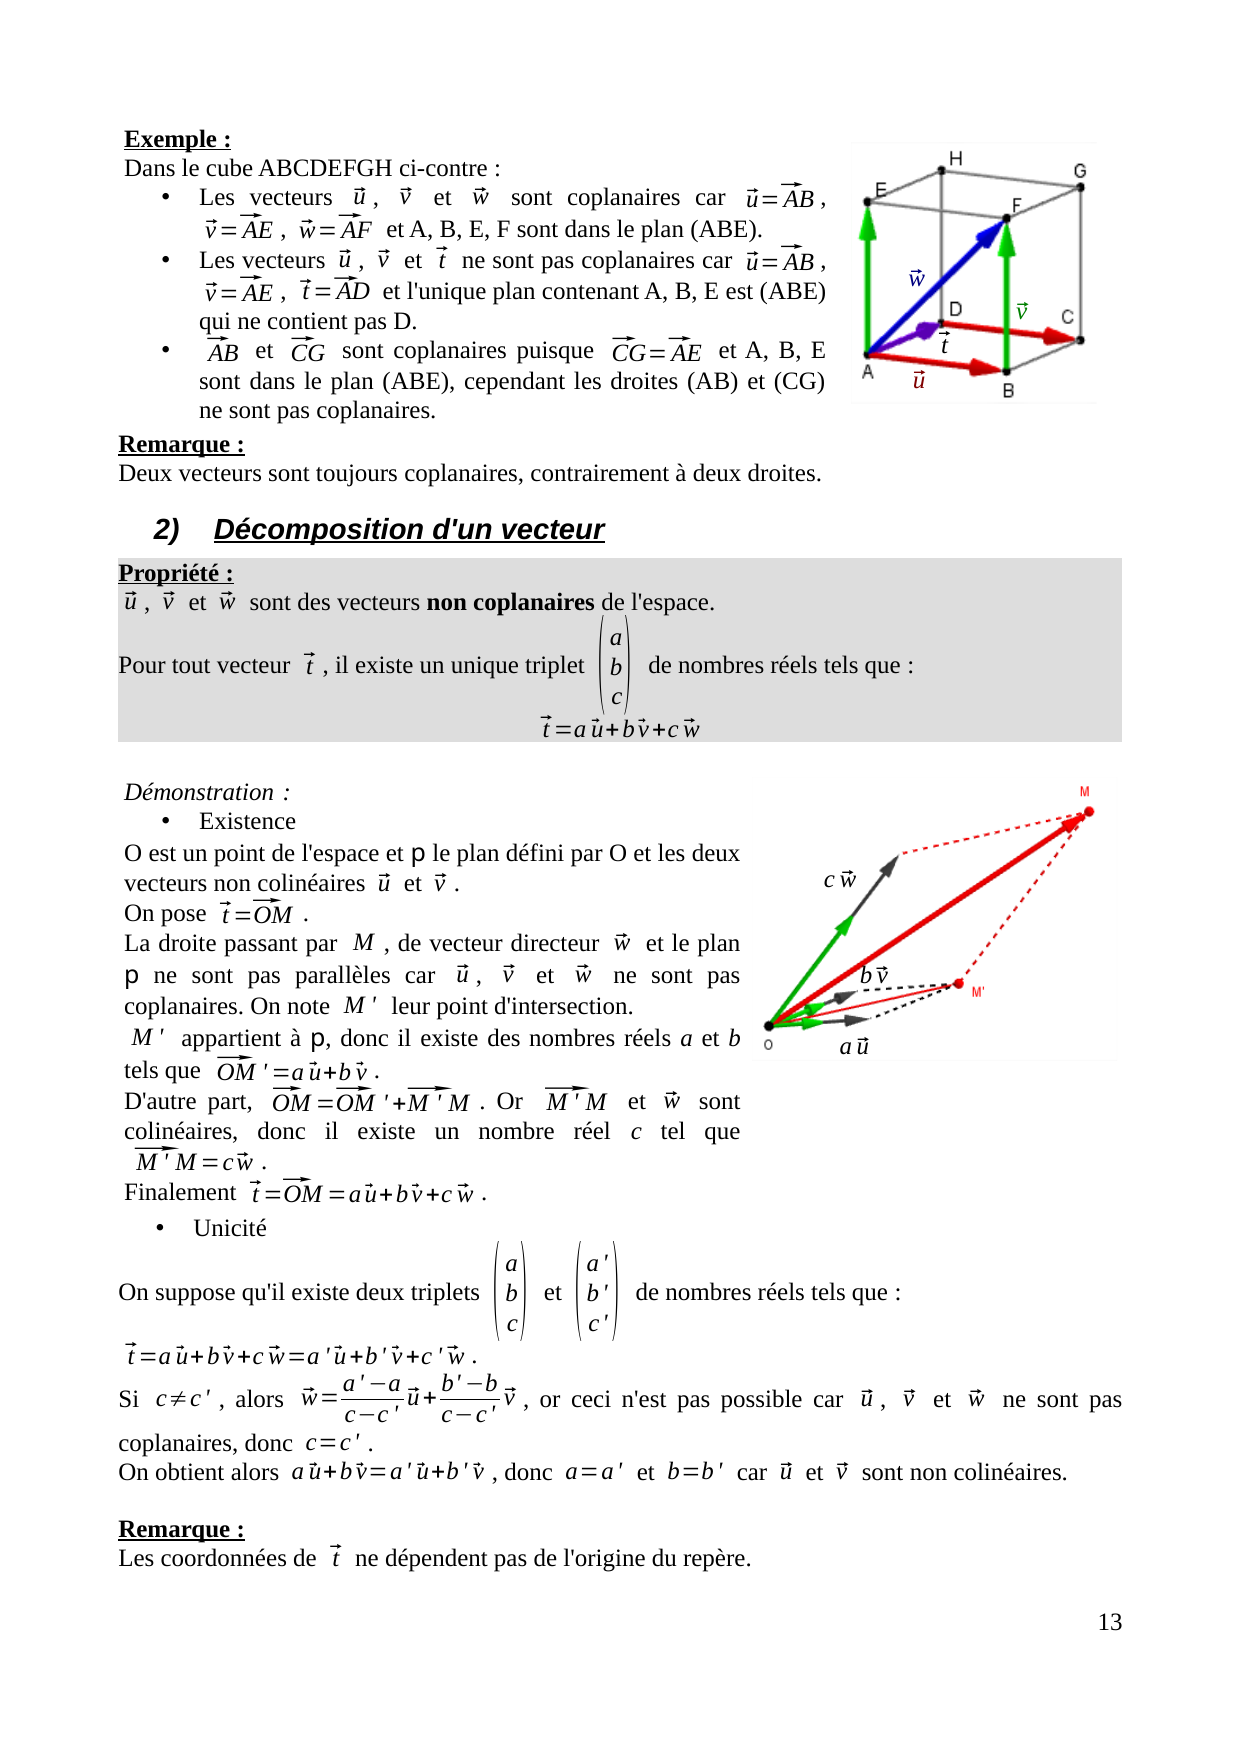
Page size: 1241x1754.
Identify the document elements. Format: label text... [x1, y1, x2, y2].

text . [118, 1341, 1122, 1369]
table_header [832, 118, 1123, 429]
text Deux vecteurs sont toujours coplanaires, contrairement à deux droites. [118, 458, 1122, 487]
text Remarque : [118, 429, 1122, 458]
list Unicité [156, 1213, 1122, 1242]
text On obtient alors , donc et car et sont non colinéaires. [118, 1457, 1122, 1486]
text Si , alors , or ceci n'est pas possible car , et ne sont pas coplanaires, donc . [118, 1369, 1122, 1457]
table_header [746, 771, 1123, 1213]
table_header Démonstration : Existence O est un point de l'espace et p le plan défini par O et les deux vecteurs non colinéaires et . On pose . La droite passant par , de vecteur directeur et le plan p ne sont pas parallèles car , et ne sont pas coplanaires. On note leur point d'intersection. appartient à p, donc il existe des nombres réels a et b tels que . D'autre part, . Or et sont colinéaires, donc il existe un nombre réel c tel que . Finalement . [118, 771, 746, 1213]
text Remarque : [118, 1514, 1122, 1543]
text On suppose qu'il existe deux triplets et de nombres réels tels que : [118, 1242, 1122, 1341]
text Propriété : [118, 558, 1122, 587]
text Pour tout vecteur , il existe un unique triplet de nombres réels tels que : [118, 616, 1122, 714]
text , et sont des vecteurs non coplanaires de l'espace. [118, 587, 1122, 616]
picture [851, 142, 1097, 404]
subtitle Décomposition d'un vecteur [153, 512, 1122, 546]
picture [752, 777, 1118, 1061]
text Les coordonnées de ne dépendent pas de l'origine du repère. [118, 1543, 1122, 1572]
table_header Exemple : Dans le cube ABCDEFGH ci-contre : Les vecteurs , et sont coplanaires car , , et A, B, E, F sont dans le plan (ABE). Les vecteurs , et ne sont pas coplanaires car , , et l'unique plan contenant A, B, E est (ABE) qui ne contient pas D. et sont coplanaires puisque et A, B, E sont dans le plan (ABE), cependant les droites (AB) et (CG) ne sont pas coplanaires. [118, 118, 832, 429]
